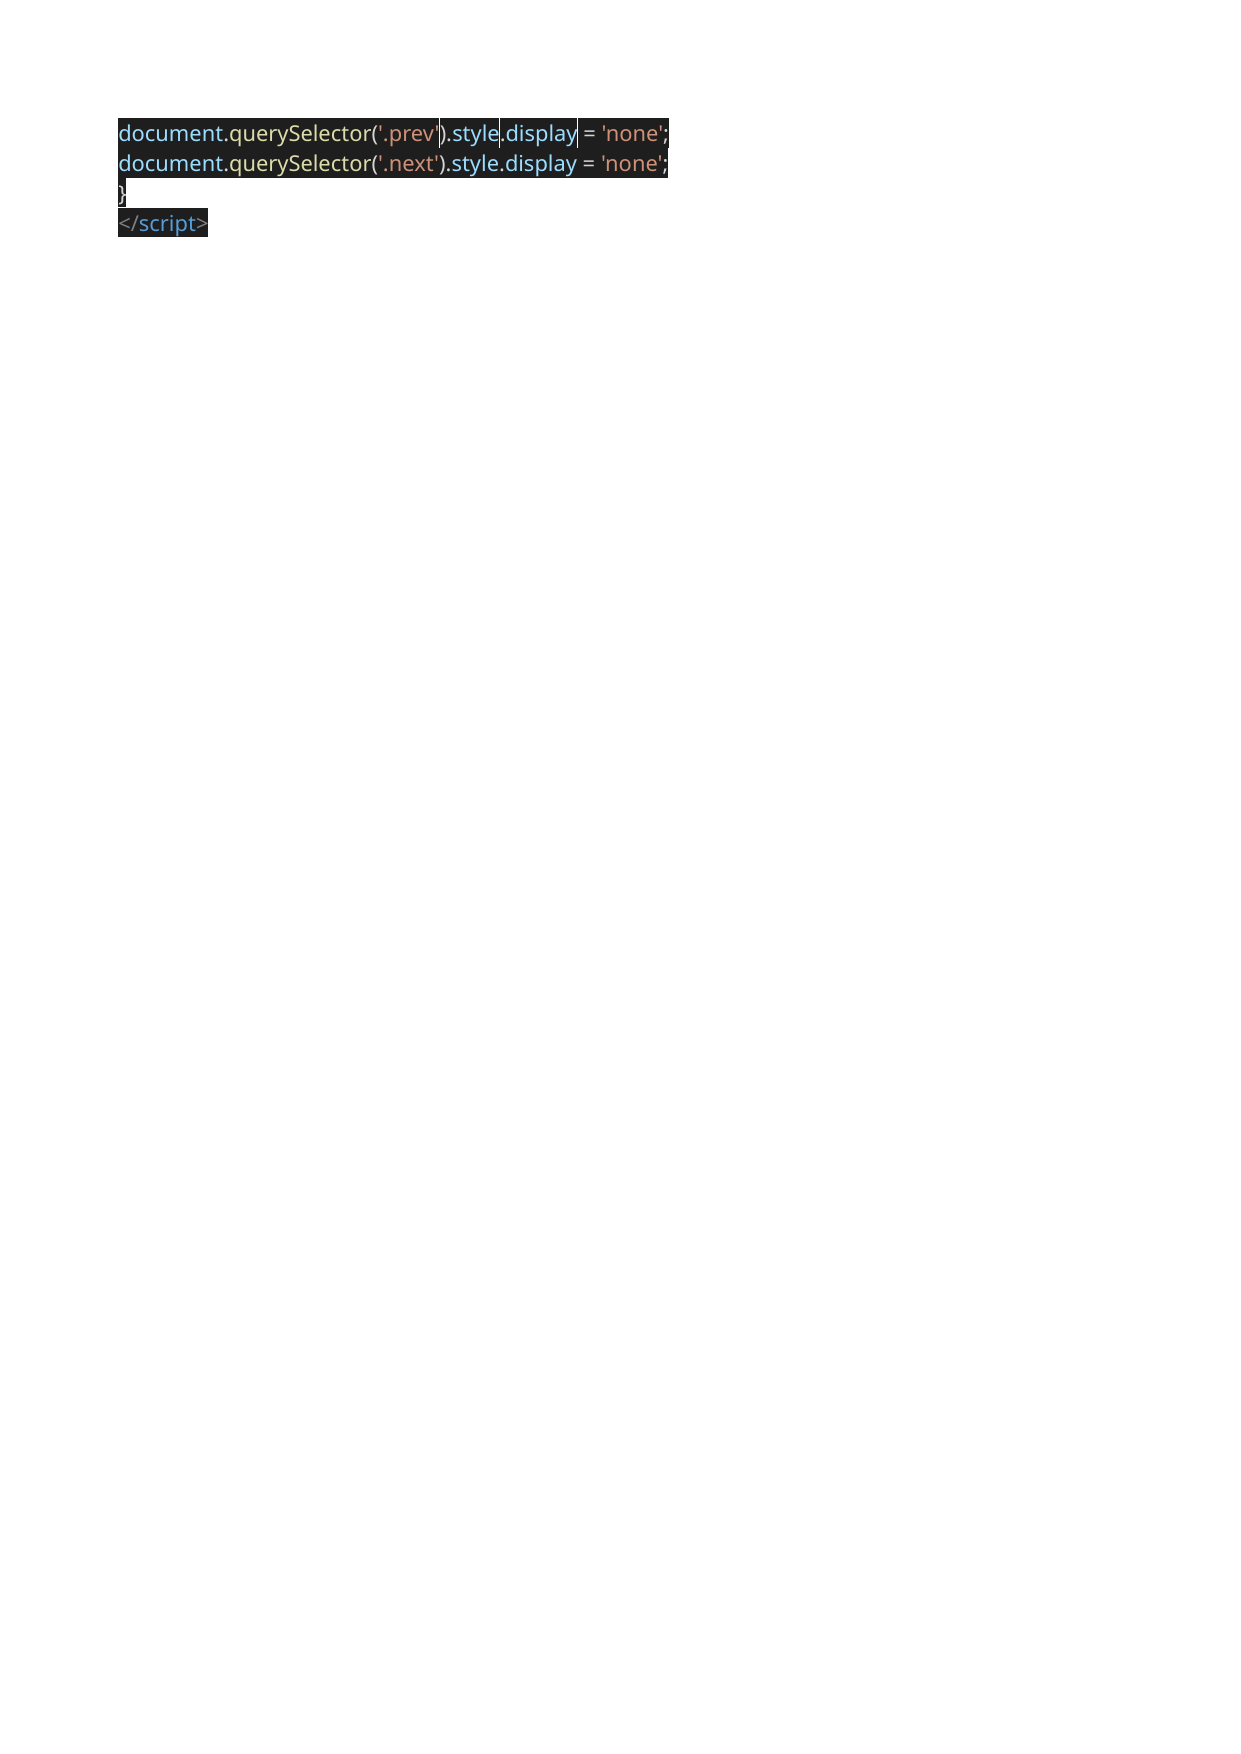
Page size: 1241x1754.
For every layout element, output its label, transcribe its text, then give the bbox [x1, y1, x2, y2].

text document.querySelector('.next').style.display = 'none'; [118, 148, 1122, 178]
text </script> [118, 207, 1122, 237]
text document.querySelector('.prev').style.display = 'none'; [118, 118, 1122, 148]
text } [118, 178, 1122, 207]
